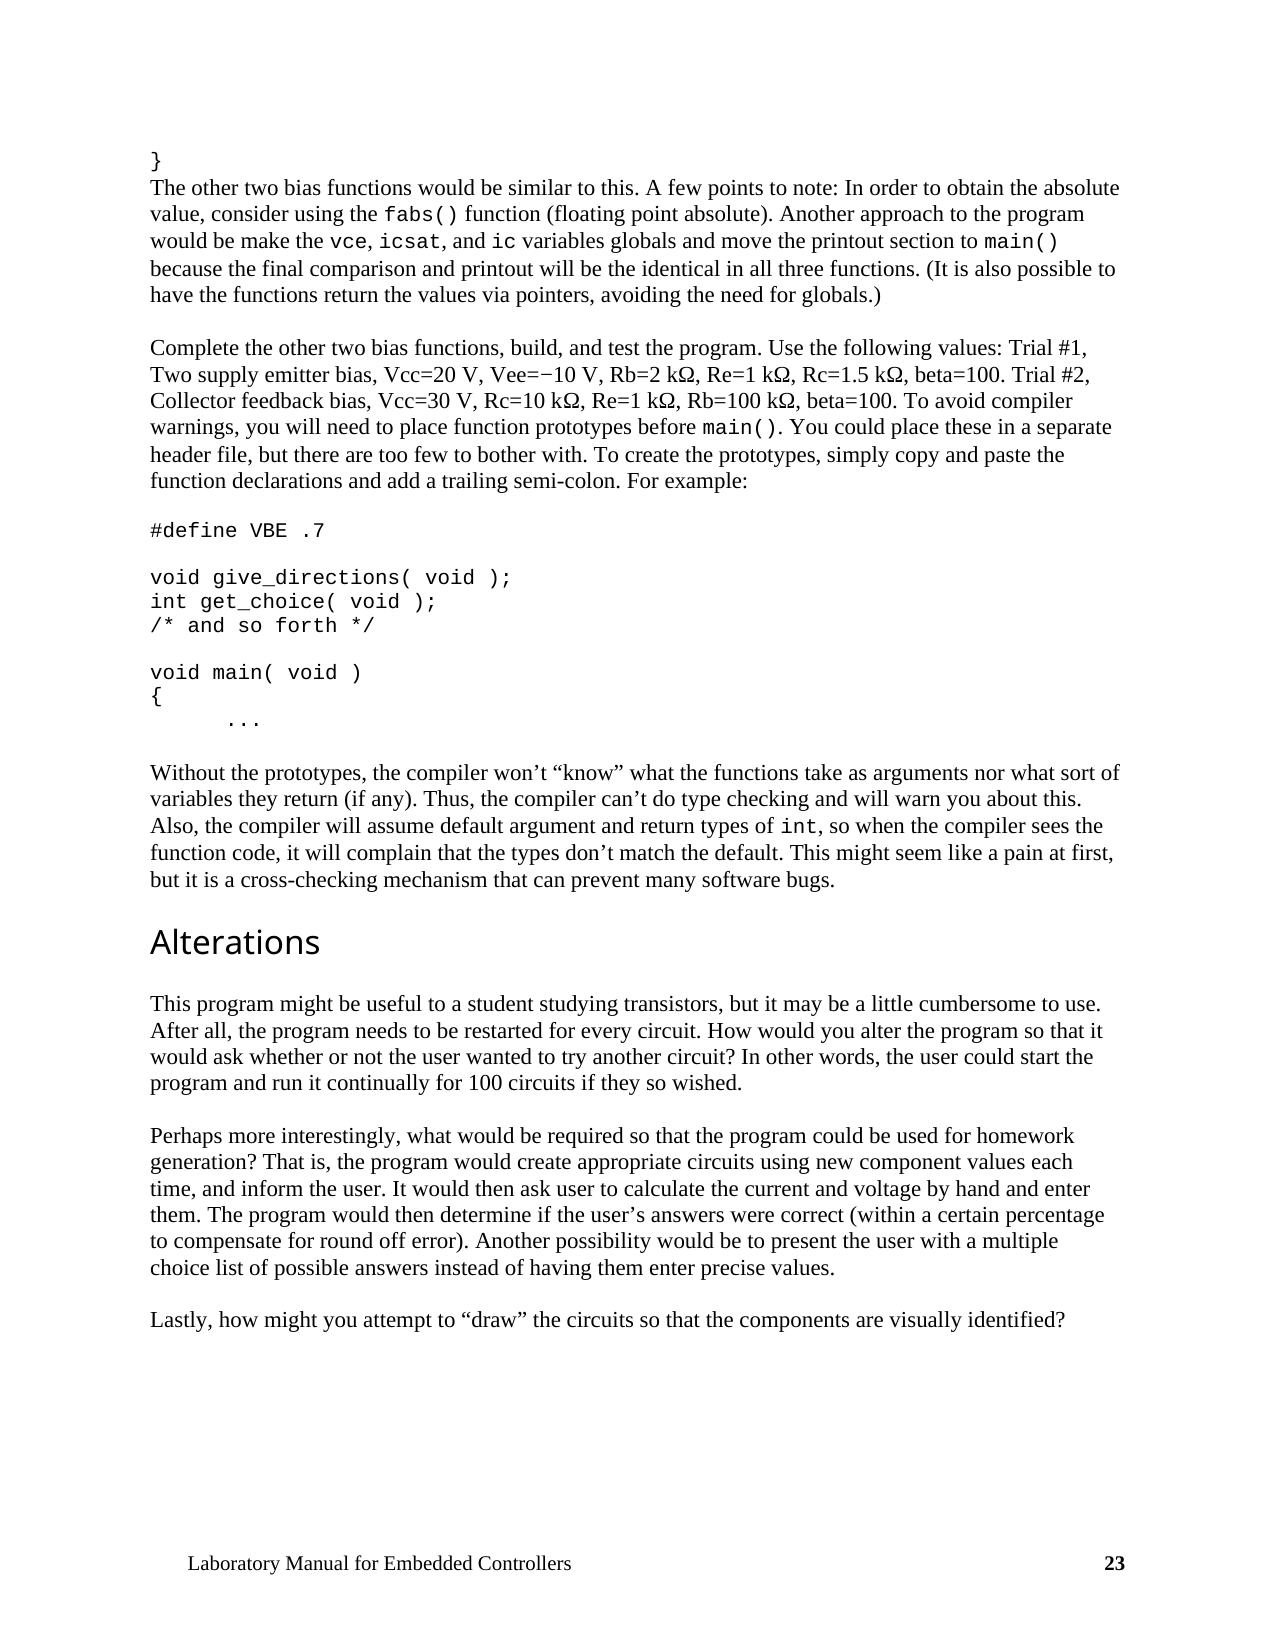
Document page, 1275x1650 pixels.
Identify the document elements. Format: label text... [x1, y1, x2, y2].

text The other two bias functions would be similar to this. A few points to note: In order to obtain the absolute value, consider using the fabs() function (floating point absolute). Another approach to the program would be make the vce, icsat, and ic variables globals and move the printout section to main() because the final comparison and printout will be the identical in all three functions. (It is also possible to have the functions return the values via pointers, avoiding the need for globals.) [150, 174, 1125, 308]
text void main( void ) [150, 662, 1125, 686]
text Complete the other two bias functions, build, and test the program. Use the following values: Trial #1, Two supply emitter bias, Vcc=20 V, Vee=−10 V, Rb=2 kΩ, Re=1 kΩ, Rc=1.5 kΩ, beta=100. Trial #2, Collector feedback bias, Vcc=30 V, Rc=10 kΩ, Re=1 kΩ, Rb=100 kΩ, beta=100. To avoid compiler warnings, you will need to place function prototypes before main(). You could place these in a separate header file, but there are too few to bother with. To create the prototypes, simply copy and paste the function declarations and add a trailing semi-colon. For example: [150, 334, 1125, 494]
text { [150, 686, 1125, 709]
text ... [150, 709, 1125, 733]
text Without the prototypes, the compiler won’t “know” what the functions take as arguments nor what sort of variables they return (if any). Thus, the compiler can’t do type checking and will warn you about this. Also, the compiler will assume default argument and return types of int, so when the compiler sees the function code, it will complain that the types don’t match the default. This might seem like a pain at first, but it is a cross-checking mechanism that can prevent many software bugs. [150, 759, 1125, 892]
text void give_directions( void ); [150, 567, 1125, 591]
text This program might be useful to a student studying transistors, but it may be a little cumbersome to use. After all, the program needs to be restarted for every circuit. How would you alter the program so that it would ask whether or not the user wanted to try another circuit? In other words, the user could start the program and run it continually for 100 circuits if they so wished. [150, 990, 1125, 1096]
text Lastly, how might you attempt to “draw” the circuits so that the components are visually identified? [150, 1307, 1125, 1333]
text Perhaps more interestingly, what would be required so that the program could be used for homework generation? That is, the program would create appropriate circuits using new component values each time, and inform the user. It would then ask user to calculate the current and voltage by hand and enter them. The program would then determine if the user’s answers were correct (within a certain percentage to compensate for round off error). Another possibility would be to present the user with a multiple choice list of possible answers instead of having them enter precise values. [150, 1122, 1125, 1280]
text int get_choice( void ); [150, 591, 1125, 614]
text #define VBE .7 [150, 520, 1125, 544]
text /* and so forth */ [150, 614, 1125, 638]
subtitle Alterations [150, 918, 1125, 964]
text } [150, 150, 1125, 174]
